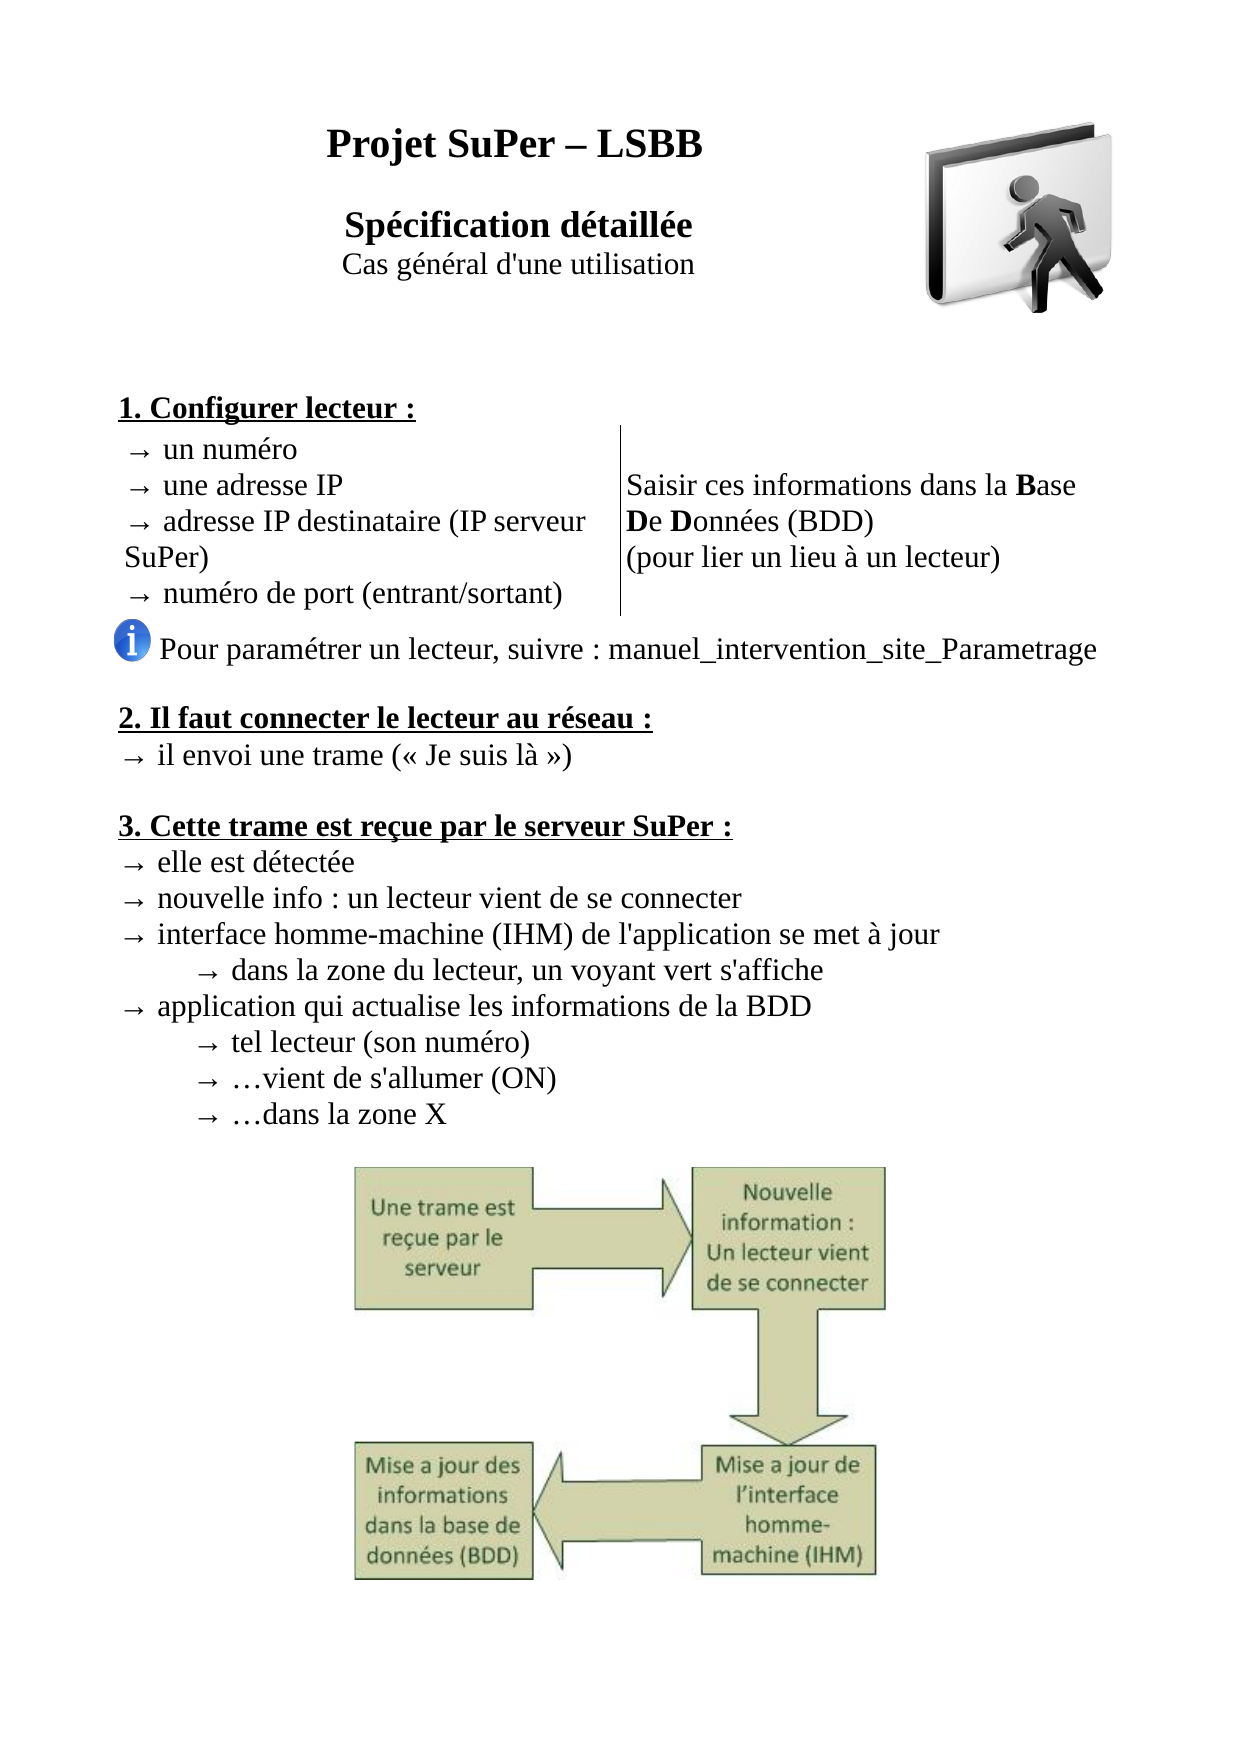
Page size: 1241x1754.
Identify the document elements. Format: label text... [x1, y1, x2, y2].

text → elle est détectée [118, 843, 1122, 879]
text → il envoi une trame (« Je suis là ») [118, 736, 1122, 772]
text Projet SuPer – LSBB [118, 118, 918, 166]
text → nouvelle info : un lecteur vient de se connecter [118, 879, 1122, 915]
text → interface homme-machine (IHM) de l'application se met à jour [118, 915, 1122, 951]
picture [354, 1167, 886, 1580]
picture [918, 118, 1123, 321]
text → application qui actualise les informations de la BDD [118, 987, 1122, 1023]
table_header Saisir ces informations dans la Base De Données (BDD) (pour lier un lieu à un lecteur) [621, 425, 1122, 616]
table_header → un numéro → une adresse IP → adresse IP destinataire (IP serveur SuPer) → numéro de port (entrant/sortant) [118, 425, 620, 616]
text Spécification détaillée [118, 202, 918, 245]
text Pour paramétrer un lecteur, suivre : manuel_intervention_site_Parametrage [118, 630, 1122, 666]
text → dans la zone du lecteur, un voyant vert s'affiche [118, 951, 1122, 987]
picture [113, 619, 152, 663]
text → …vient de s'allumer (ON) [118, 1059, 1122, 1095]
text 1. Configurer lecteur : [118, 389, 1122, 425]
text Cas général d'une utilisation [118, 245, 918, 281]
text 2. Il faut connecter le lecteur au réseau : [118, 700, 1122, 736]
text → tel lecteur (son numéro) [118, 1023, 1122, 1059]
text → …dans la zone X [118, 1095, 1122, 1131]
text 3. Cette trame est reçue par le serveur SuPer : [118, 808, 1122, 843]
